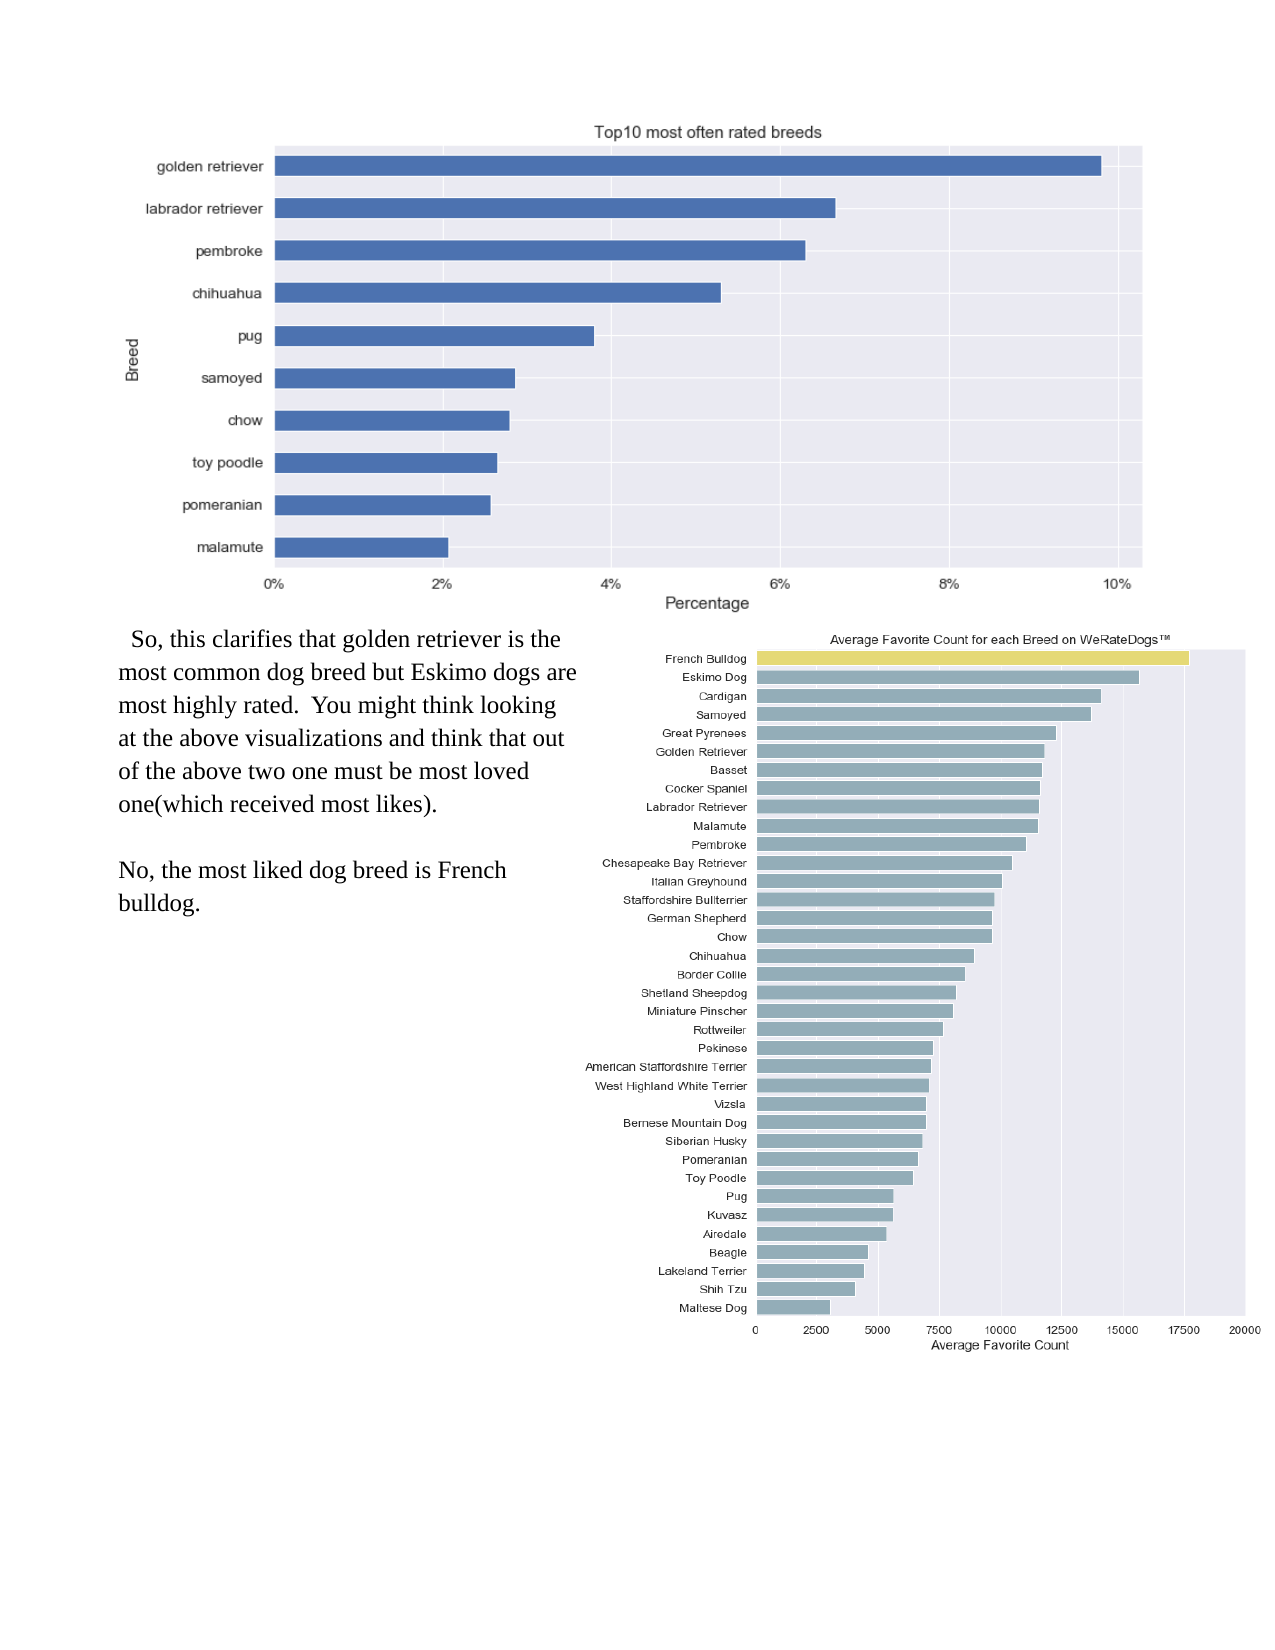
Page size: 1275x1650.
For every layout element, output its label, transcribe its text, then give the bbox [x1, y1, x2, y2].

text So, this clarifies that golden retriever is the most common dog breed but Eskimo dogs are most highly rated. You might think looking at the above visualizations and think that out of the above two one must be most loved one(which received most likes). [118, 620, 1157, 818]
text No, the most liked dog breed is French bulldog. [118, 855, 578, 917]
picture [118, 118, 1157, 620]
picture [578, 628, 1267, 1357]
